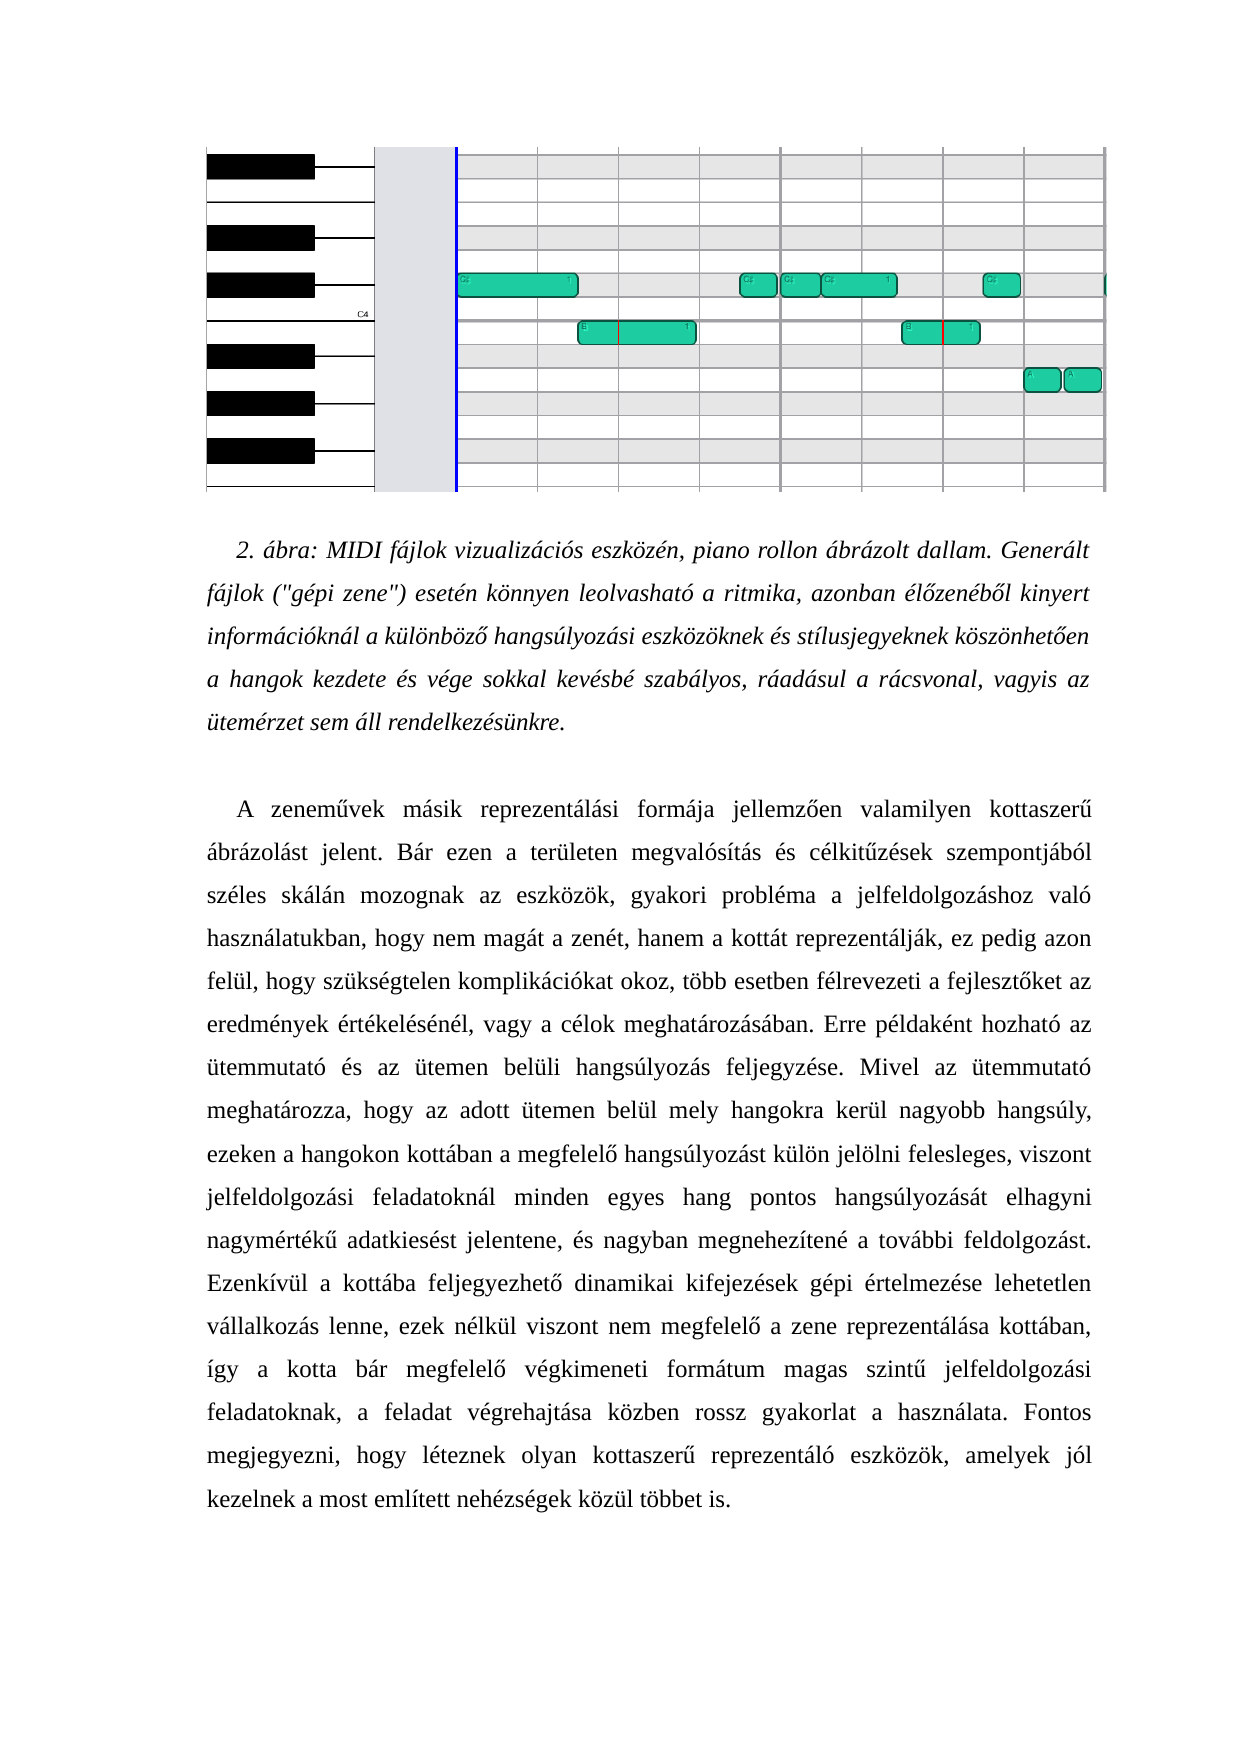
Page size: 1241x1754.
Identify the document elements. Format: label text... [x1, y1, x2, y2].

text 2. ábra: MIDI fájlok vizualizációs eszközén, piano rollon ábrázolt dallam. Generált fájlok ("gépi zene") esetén könnyen leolvasható a ritmika, azonban élőzenéből kinyert információknál a különböző hangsúlyozási eszközöknek és stílusjegyeknek köszönhetően a hangok kezdete és vége sokkal kevésbé szabályos, ráadásul a rácsvonal, vagyis az ütemérzet sem áll rendelkezésünkre. [207, 535, 1093, 736]
text A zeneművek másik reprezentálási formája jellemzően valamilyen kottaszerű ábrázolást jelent. Bár ezen a területen megvalósítás és célkitűzések szempontjából széles skálán mozognak az eszközök, gyakori probléma a jelfeldolgozáshoz való használatukban, hogy nem magát a zenét, hanem a kottát reprezentálják, ez pedig azon felül, hogy szükségtelen komplikációkat okoz, több esetben félrevezeti a fejlesztőket az eredmények értékelésénél, vagy a célok meghatározásában. Erre példaként hozható az ütemmutató és az ütemen belüli hangsúlyozás feljegyzése. Mivel az ütemmutató meghatározza, hogy az adott ütemen belül mely hangokra kerül nagyobb hangsúly, ezeken a hangokon kottában a megfelelő hangsúlyozást külön jelölni felesleges, viszont jelfeldolgozási feladatoknál minden egyes hang pontos hangsúlyozását elhagyni nagymértékű adatkiesést jelentene, és nagyban megnehezítené a további feldolgozást. Ezenkívül a kottába feljegyezhető dinamikai kifejezések gépi értelmezése lehetetlen vállalkozás lenne, ezek nélkül viszont nem megfelelő a zene reprezentálása kottában, így a kotta bár megfelelő végkimeneti formátum magas szintű jelfeldolgozási feladatoknak, a feladat végrehajtása közben rossz gyakorlat a használata. Fontos megjegyezni, hogy léteznek olyan kottaszerű reprezentáló eszközök, amelyek jól kezelnek a most említett nehézségek közül többet is. [207, 794, 1093, 1512]
picture [206, 147, 1107, 492]
